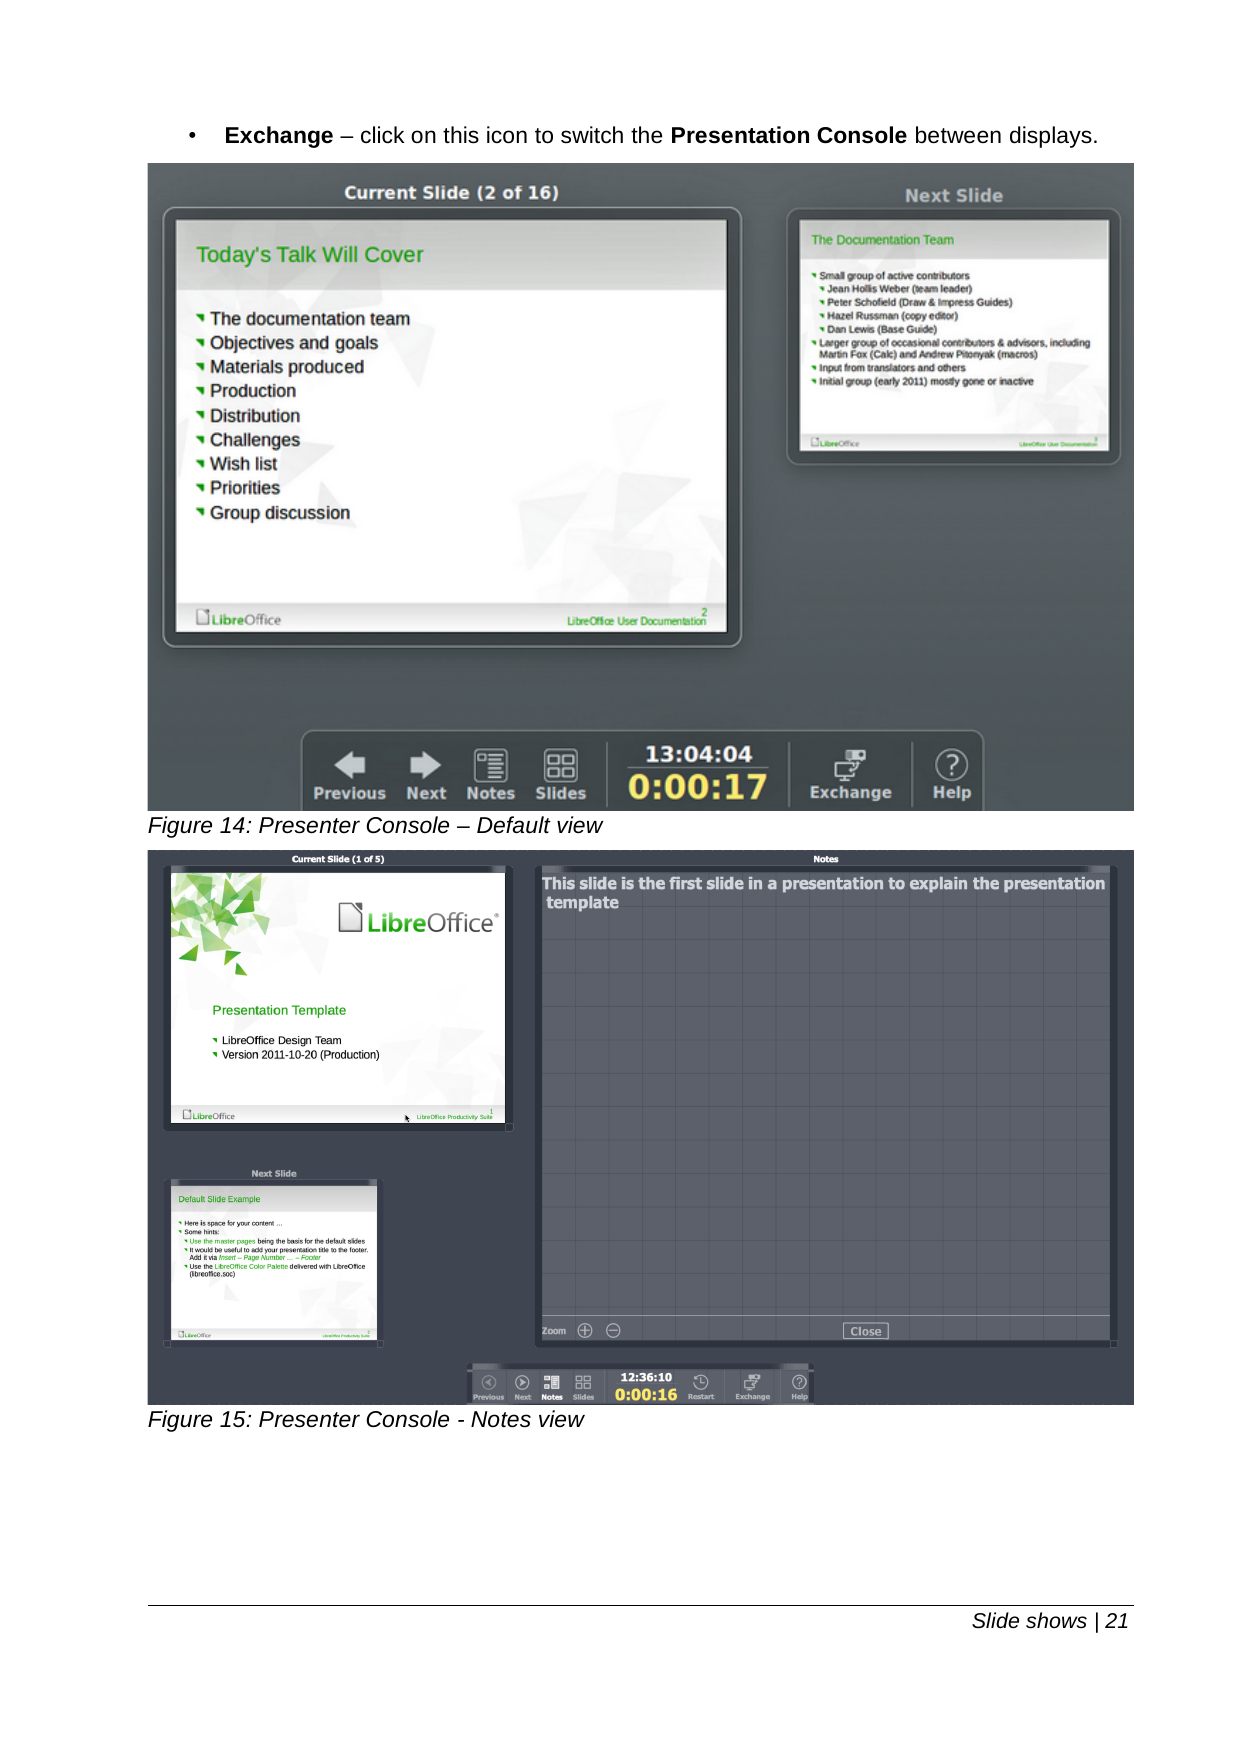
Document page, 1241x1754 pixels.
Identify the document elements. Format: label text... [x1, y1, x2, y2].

text Figure 15: Presenter Console - Notes view [148, 1405, 1134, 1432]
list Exchange – click on this icon to switch the Presentation Console between displays. [185, 118, 1134, 151]
text Figure 14: Presenter Console – Default view [148, 811, 1134, 838]
picture [147, 163, 1134, 811]
picture [147, 850, 1134, 1405]
